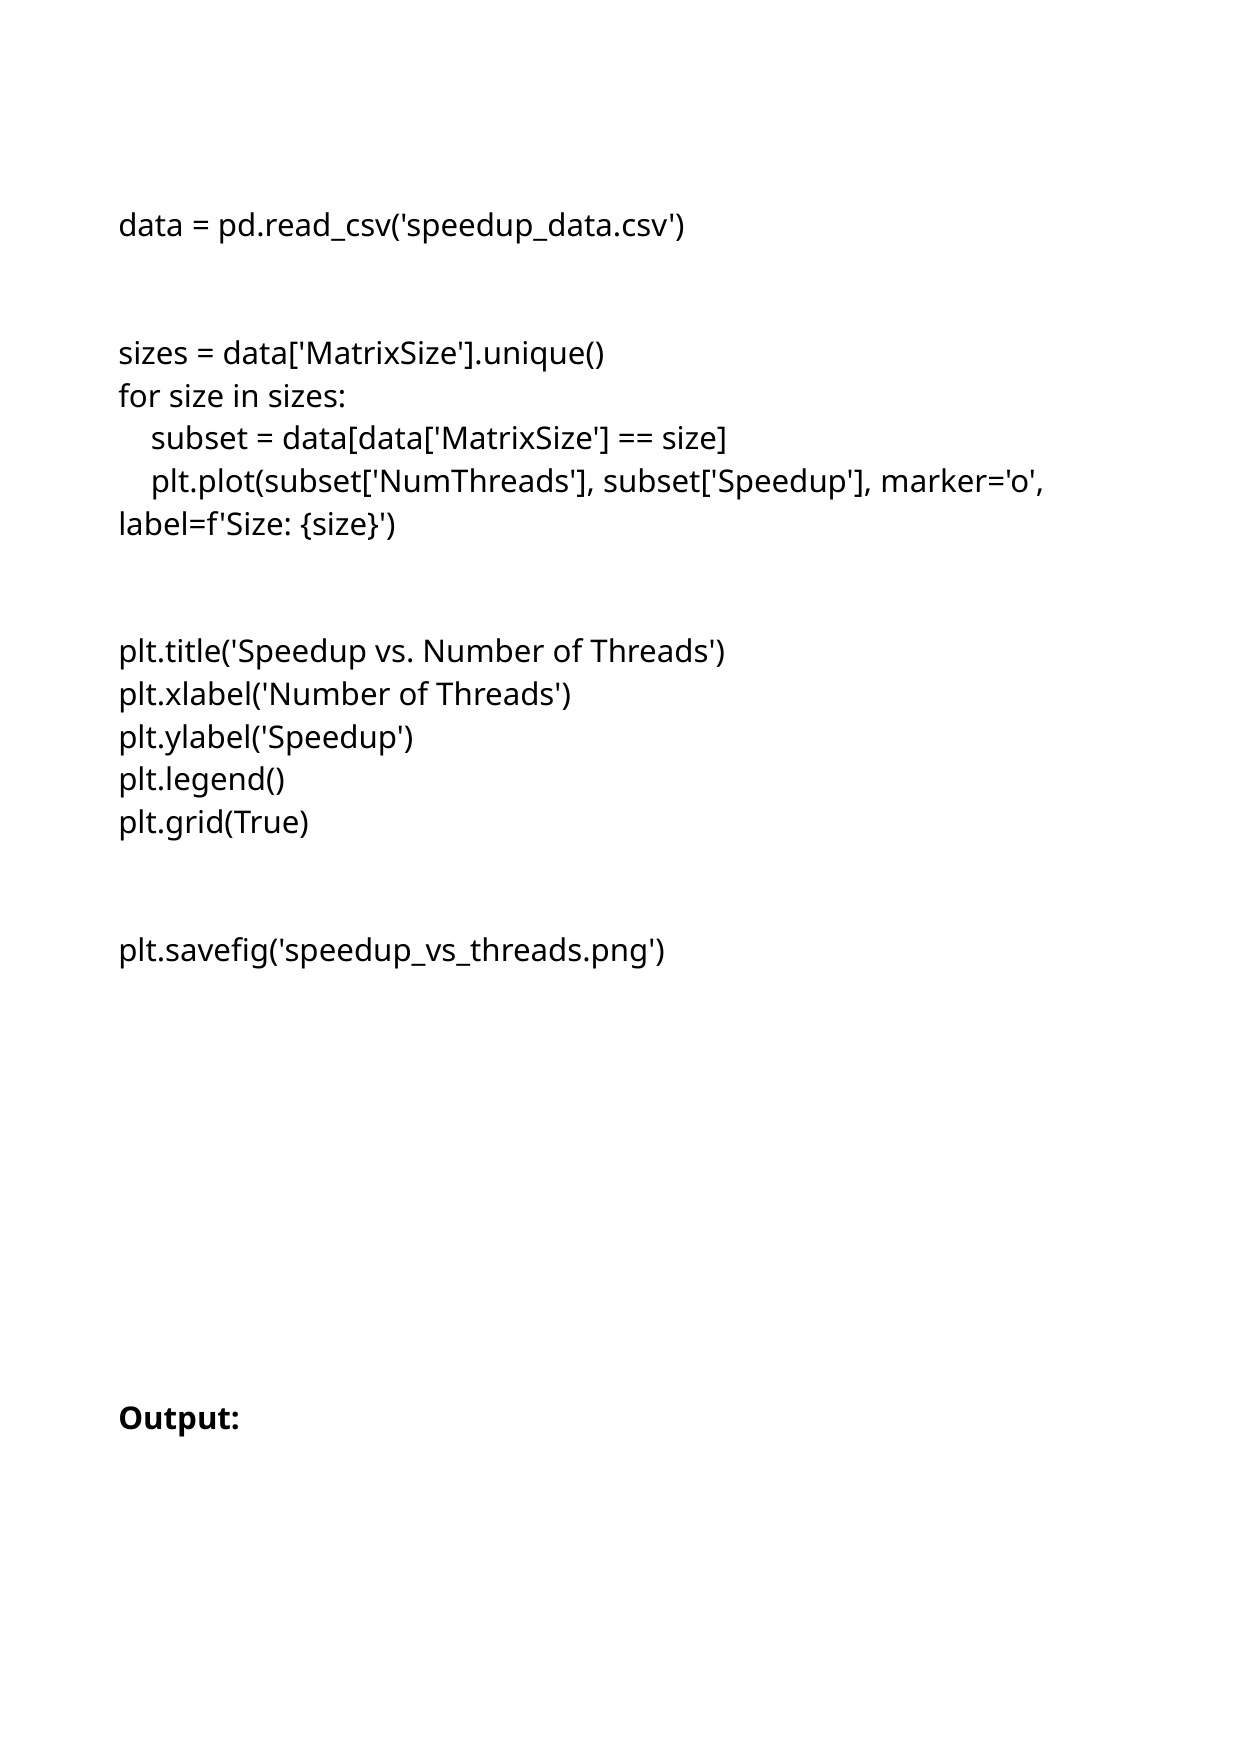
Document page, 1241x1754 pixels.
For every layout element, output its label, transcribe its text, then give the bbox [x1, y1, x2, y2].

text plt.xlabel('Number of Threads') [118, 672, 1122, 714]
text subset = data[data['MatrixSize'] == size] [118, 416, 1122, 459]
text plt.grid(True) [118, 800, 1122, 842]
text data = pd.read_csv('speedup_data.csv') [118, 203, 1122, 246]
text plt.legend() [118, 757, 1122, 800]
text plt.savefig('speedup_vs_threads.png') [118, 928, 1122, 970]
text plt.plot(subset['NumThreads'], subset['Speedup'], marker='o', label=f'Size: {size}') [118, 459, 1122, 544]
text Output: [118, 1396, 1122, 1439]
text for size in sizes: [118, 374, 1122, 416]
text plt.ylabel('Speedup') [118, 714, 1122, 757]
text plt.title('Speedup vs. Number of Threads') [118, 629, 1122, 672]
text sizes = data['MatrixSize'].unique() [118, 331, 1122, 374]
